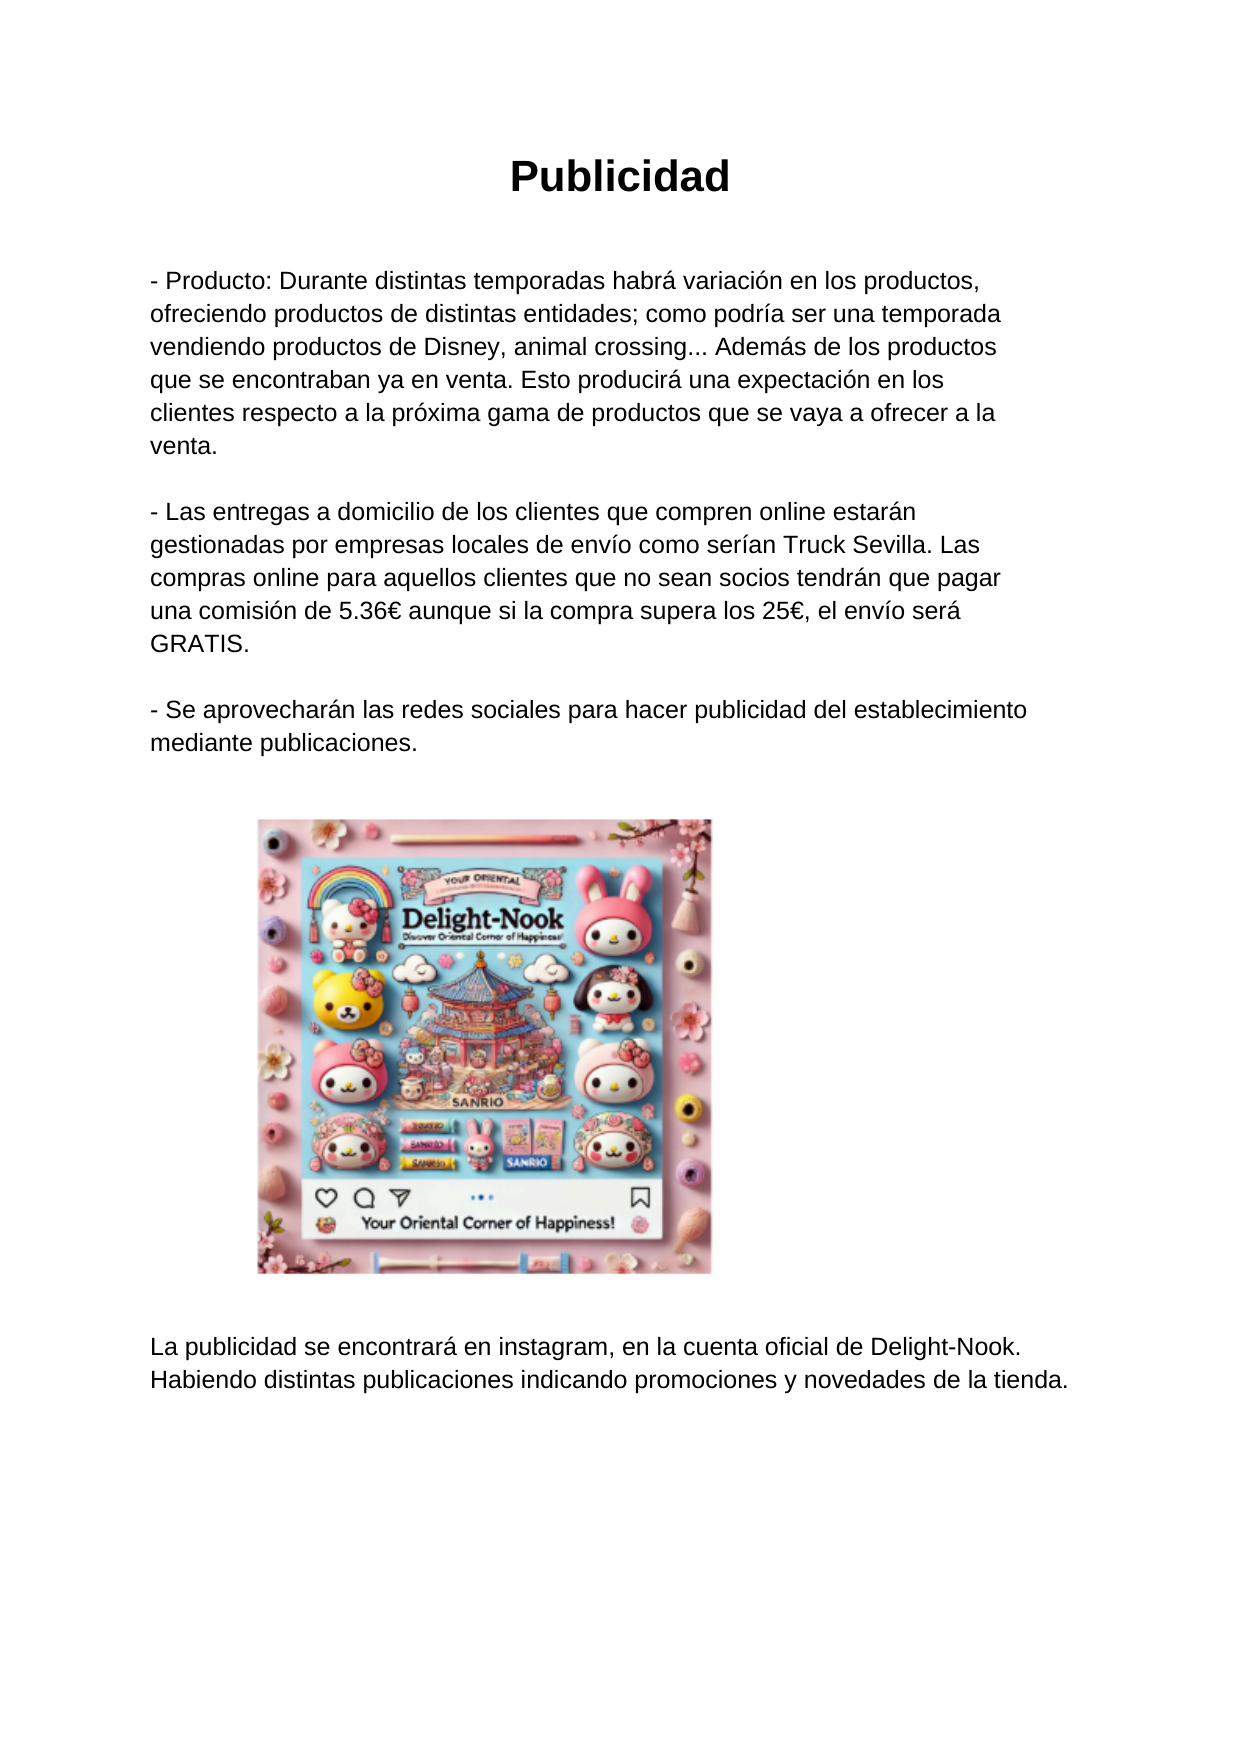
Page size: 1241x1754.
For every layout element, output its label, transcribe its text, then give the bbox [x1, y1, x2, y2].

text clientes respecto a la próxima gama de productos que se vaya a ofrecer a la [150, 398, 1090, 426]
text mediante publicaciones. [150, 728, 1090, 757]
text - Se aprovecharán las redes sociales para hacer publicidad del establecimiento [150, 695, 1090, 724]
text Habiendo distintas publicaciones indicando promociones y novedades de la tienda. [150, 1365, 1090, 1394]
text - Las entregas a domicilio de los clientes que compren online estarán [150, 497, 1090, 526]
text Publicidad [150, 150, 1090, 200]
text ofreciendo productos de distintas entidades; como podría ser una temporada [150, 299, 1090, 327]
text gestionadas por empresas locales de envío como serían Truck Sevilla. Las [150, 530, 1090, 558]
text La publicidad se encontrará en instagram, en la cuenta oficial de Delight-Nook. [150, 1332, 1090, 1361]
text compras online para aquellos clientes que no sean socios tendrán que pagar [150, 563, 1090, 592]
text una comisión de 5.36€ aunque si la compra supera los 25€, el envío será [150, 596, 1090, 624]
text que se encontraban ya en venta. Esto producirá una expectación en los [150, 365, 1090, 393]
text - Producto: Durante distintas temporadas habrá variación en los productos, [150, 266, 1090, 294]
text venta. [150, 431, 1090, 459]
text GRATIS. [150, 629, 1090, 658]
picture [150, 793, 808, 1296]
text vendiendo productos de Disney, animal crossing... Además de los productos [150, 332, 1090, 360]
